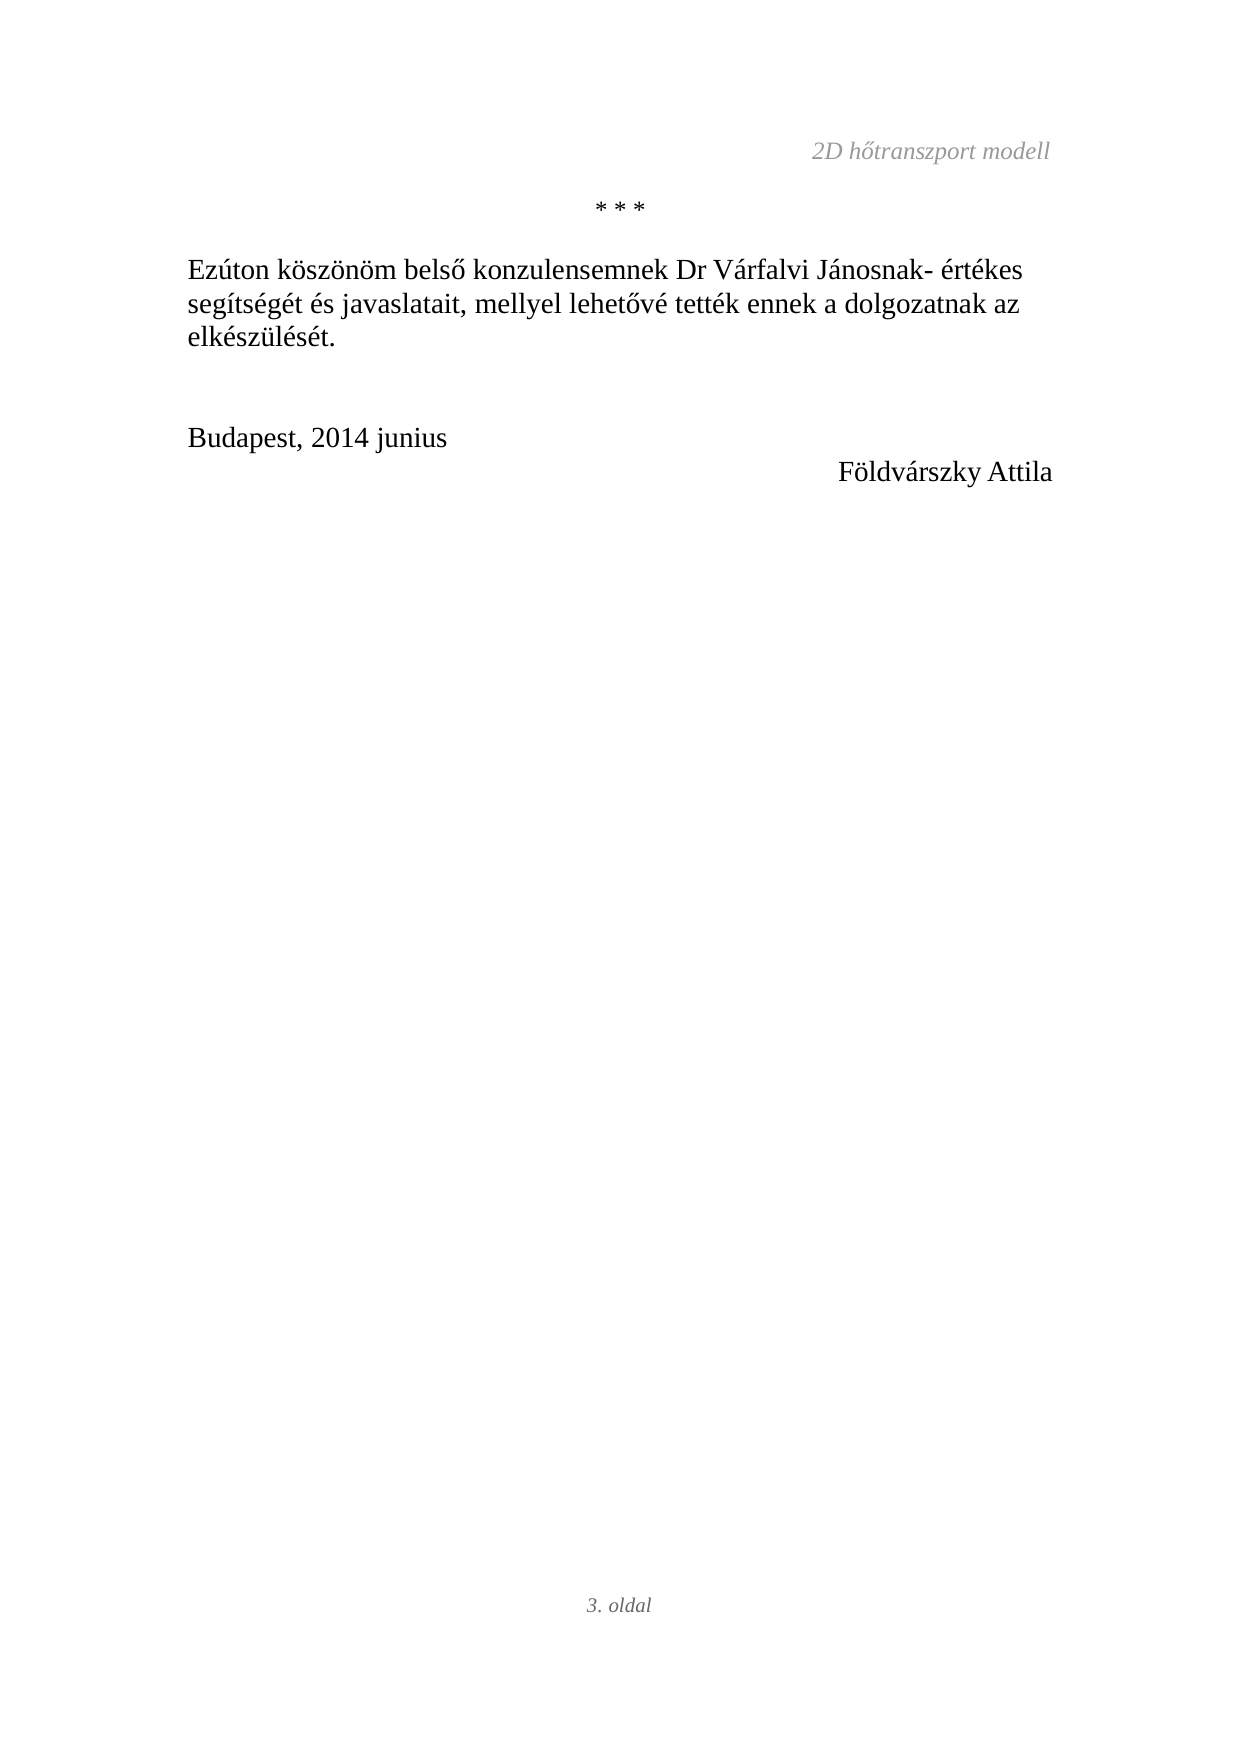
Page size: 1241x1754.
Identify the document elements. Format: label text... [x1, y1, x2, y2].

text * * * [187, 194, 1053, 223]
text Ezúton köszönöm belső konzulensemnek Dr Várfalvi Jánosnak- értékes segítségét és javaslatait, mellyel lehetővé tették ennek a dolgozatnak az elkészülését. [187, 253, 1053, 353]
text Budapest, 2014 junius [187, 420, 1053, 454]
text Földvárszky Attila [187, 454, 1053, 487]
